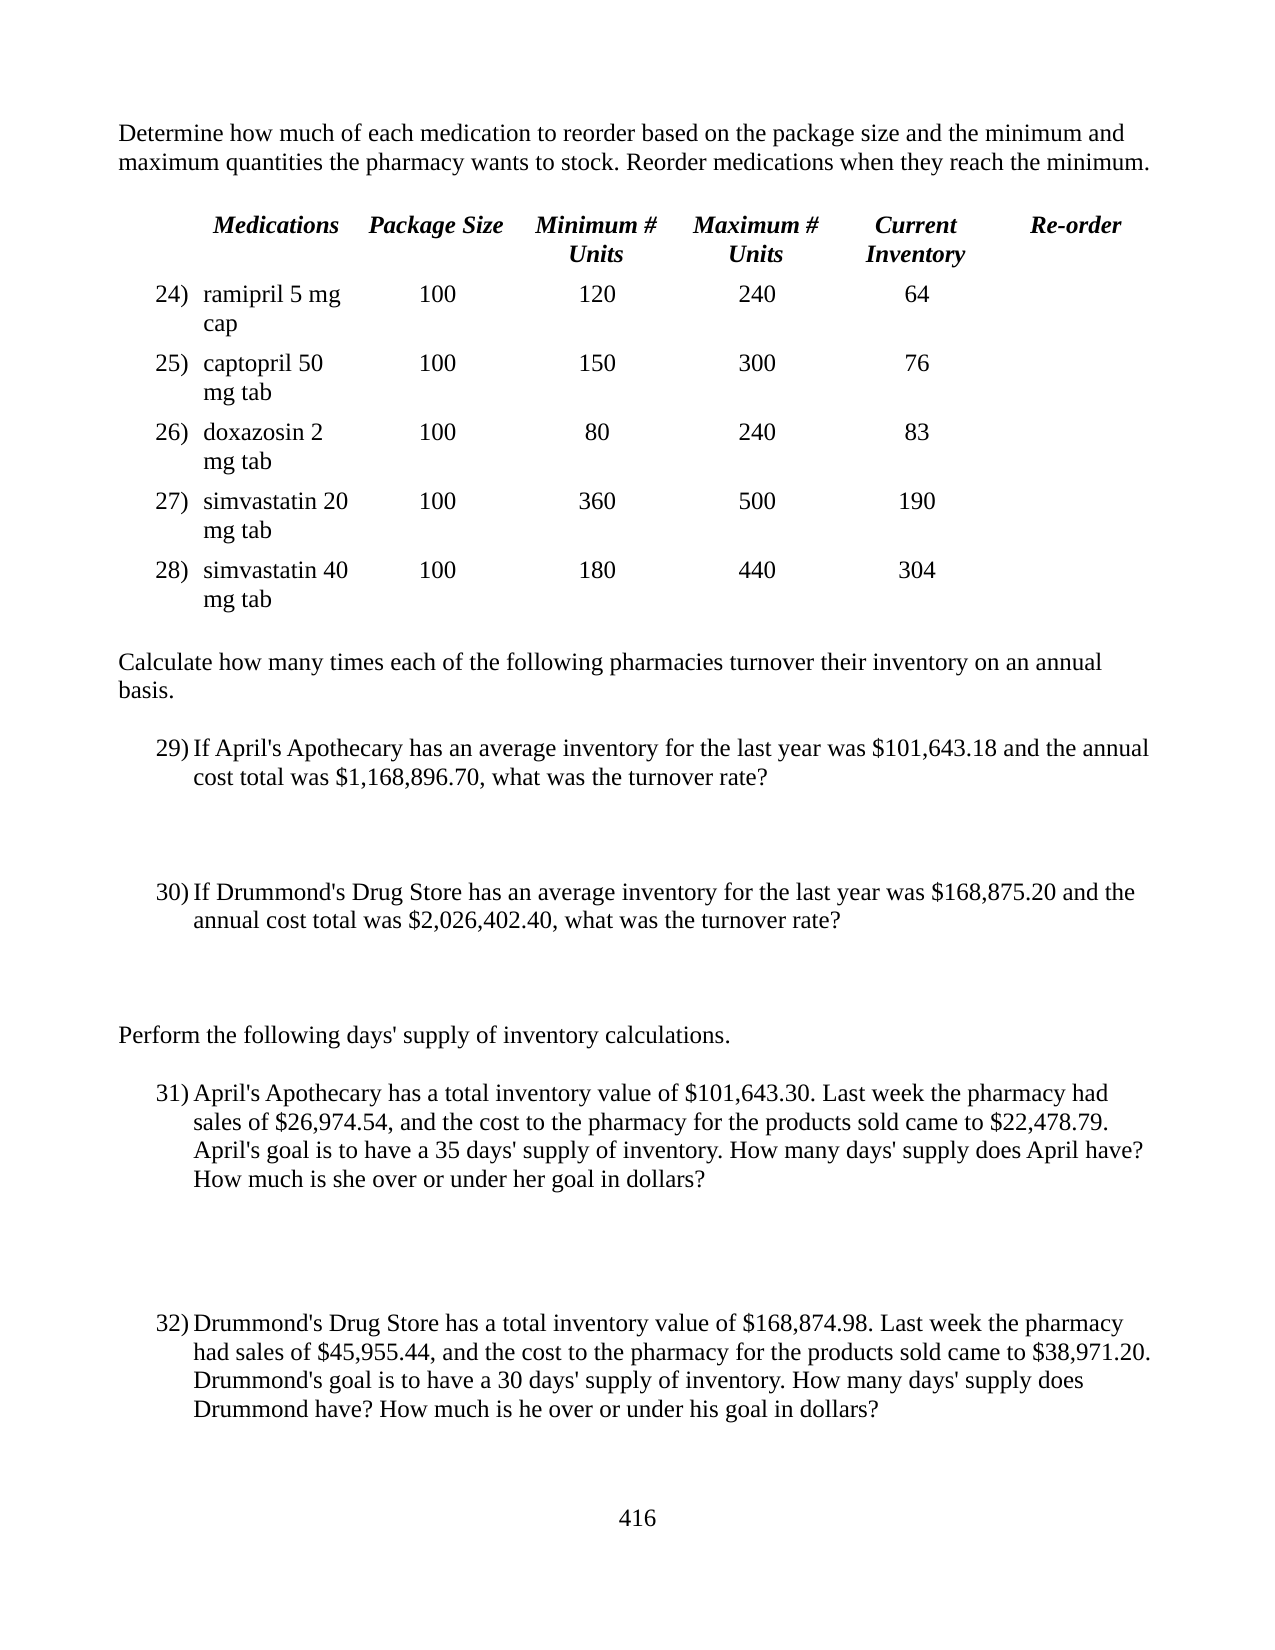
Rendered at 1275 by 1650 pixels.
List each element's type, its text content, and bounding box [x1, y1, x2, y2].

table_header Re-order [997, 204, 1157, 273]
table_cell 64 [837, 273, 997, 342]
table_cell 83 [837, 411, 997, 480]
table_cell 100 [357, 411, 517, 480]
table_cell 26) [118, 411, 197, 480]
table_cell [997, 342, 1157, 411]
table_header Minimum # Units [517, 204, 677, 273]
table_header [118, 204, 197, 273]
list April's Apothecary has a total inventory value of $101,643.30. Last week the pharmacy had sales of $26,974.54, and the cost to the pharmacy for the products sold came to $22,478.79. April's goal is to have a 35 days' supply of inventory. How many days' supply does April have? How much is she over or under her goal in dollars? [156, 1078, 1157, 1193]
table_cell simvastatin 40 mg tab [197, 549, 357, 618]
table_cell 240 [677, 411, 837, 480]
list If Drummond's Drug Store has an average inventory for the last year was $168,875.20 and the annual cost total was $2,026,402.40, what was the turnover rate? [156, 877, 1157, 934]
table_cell 500 [677, 480, 837, 549]
table_header Package Size [357, 204, 517, 273]
list Drummond's Drug Store has a total inventory value of $168,874.98. Last week the pharmacy had sales of $45,955.44, and the cost to the pharmacy for the products sold came to $38,971.20. Drummond's goal is to have a 30 days' supply of inventory. How many days' supply does Drummond have? How much is he over or under his goal in dollars? [156, 1308, 1157, 1423]
table_cell 360 [517, 480, 677, 549]
table_cell captopril 50 mg tab [197, 342, 357, 411]
table_cell 300 [677, 342, 837, 411]
table_cell 120 [517, 273, 677, 342]
table_cell [997, 411, 1157, 480]
table_header Medications [197, 204, 357, 273]
table_cell doxazosin 2 mg tab [197, 411, 357, 480]
table_cell 100 [357, 342, 517, 411]
table_cell 440 [677, 549, 837, 618]
table_header Maximum # Units [677, 204, 837, 273]
table_cell 150 [517, 342, 677, 411]
table_cell [997, 480, 1157, 549]
table_cell 180 [517, 549, 677, 618]
text Perform the following days' supply of inventory calculations. [118, 1021, 1157, 1049]
table_cell 100 [357, 273, 517, 342]
table_cell 100 [357, 480, 517, 549]
table_cell 25) [118, 342, 197, 411]
table_cell 76 [837, 342, 997, 411]
table_cell 190 [837, 480, 997, 549]
table_cell 28) [118, 549, 197, 618]
list If April's Apothecary has an average inventory for the last year was $101,643.18 and the annual cost total was $1,168,896.70, what was the turnover rate? [156, 733, 1157, 791]
table_cell 100 [357, 549, 517, 618]
table_header Current Inventory [837, 204, 997, 273]
table_cell 24) [118, 273, 197, 342]
text Determine how much of each medication to reorder based on the package size and the minimum and maximum quantities the pharmacy wants to stock. Reorder medications when they reach the minimum. [118, 118, 1157, 176]
table_cell 80 [517, 411, 677, 480]
table_cell 304 [837, 549, 997, 618]
table_cell 27) [118, 480, 197, 549]
text Calculate how many times each of the following pharmacies turnover their inventory on an annual basis. [118, 647, 1157, 704]
table_cell [997, 549, 1157, 618]
table_cell simvastatin 20 mg tab [197, 480, 357, 549]
table_cell [997, 273, 1157, 342]
table_cell ramipril 5 mg cap [197, 273, 357, 342]
table_cell 240 [677, 273, 837, 342]
